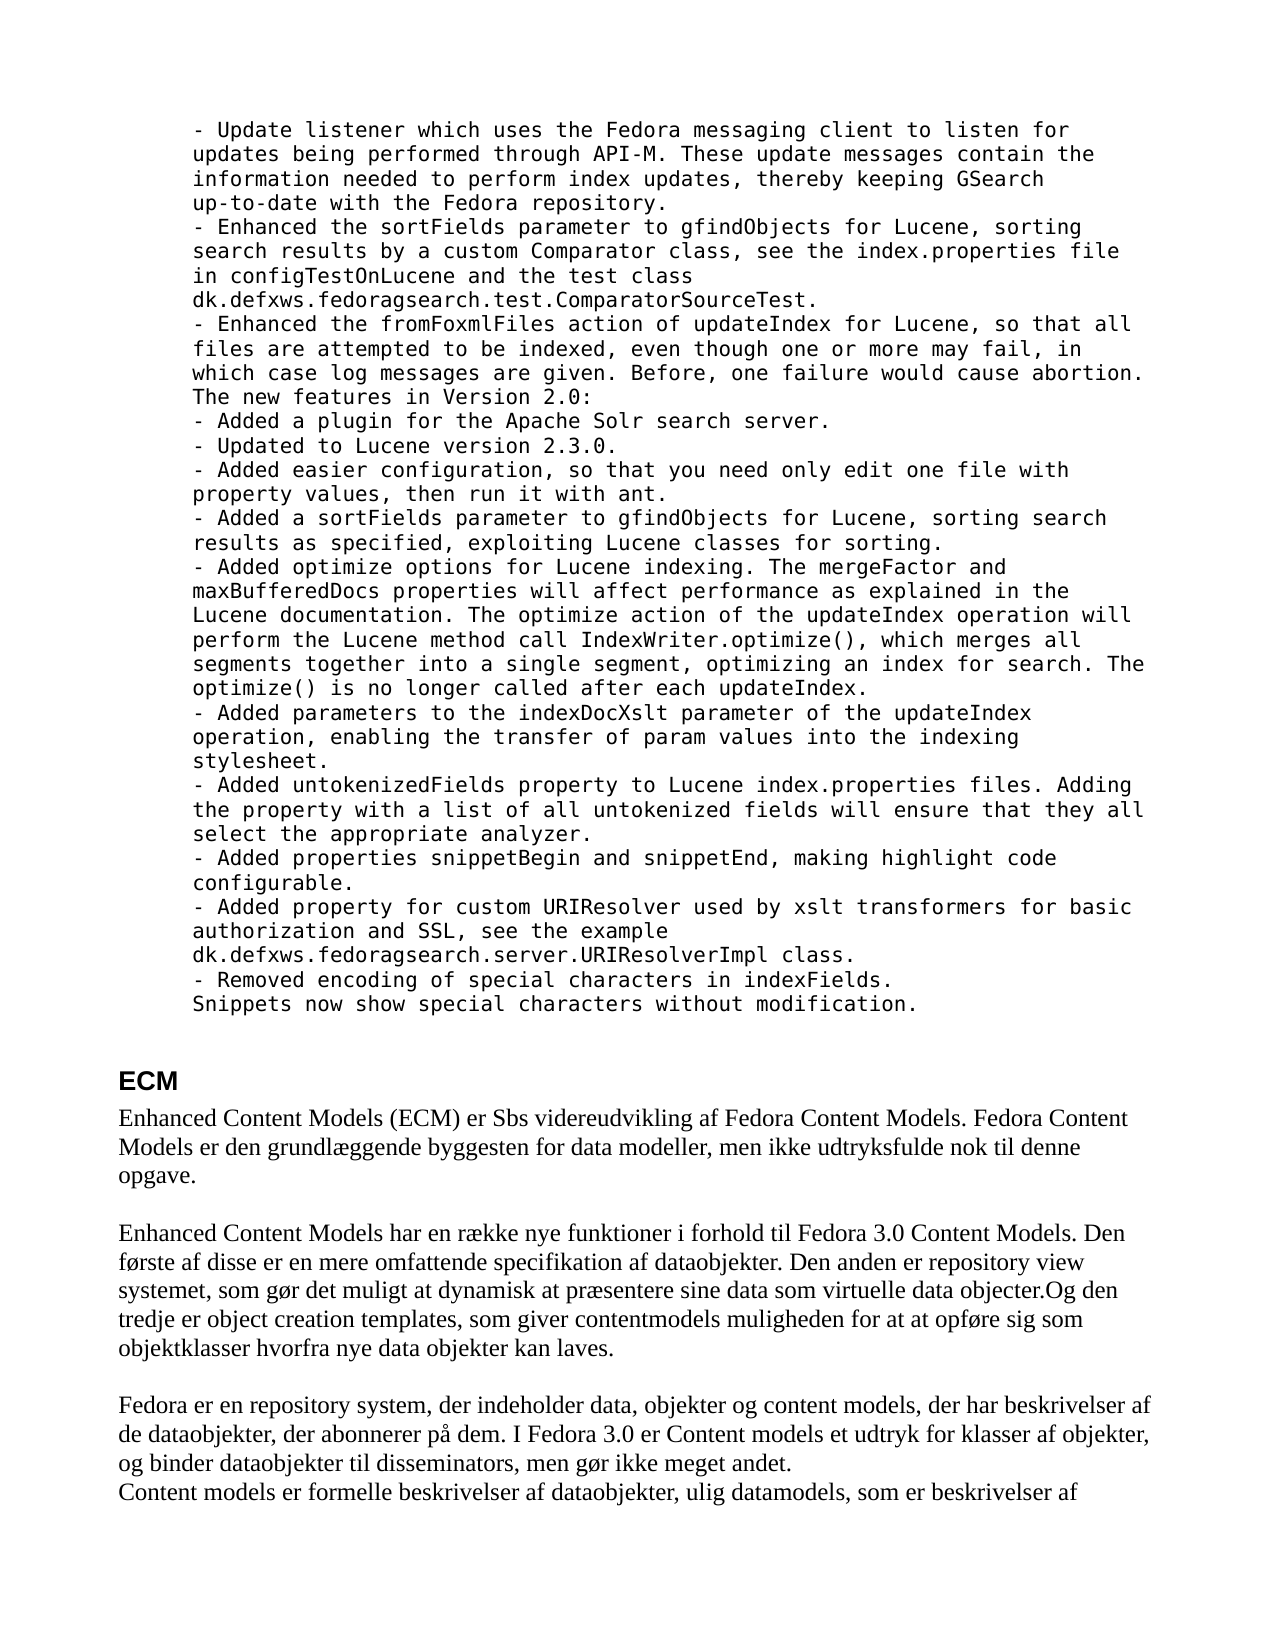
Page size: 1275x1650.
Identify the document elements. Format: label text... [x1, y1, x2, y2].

text - Added a sortFields parameter to gfindObjects for Lucene, sorting search results as specified, exploiting Lucene classes for sorting. [192, 506, 1157, 555]
text - Added untokenizedFields property to Lucene index.properties files. Adding the property with a list of all untokenized fields will ensure that they all select the appropriate analyzer. [192, 773, 1157, 846]
text Enhanced Content Models (ECM) er Sbs videreudvikling af Fedora Content Models. Fedora Content Models er den grundlæggende byggesten for data modeller, men ikke udtryksfulde nok til denne opgave. [118, 1103, 1157, 1189]
text - Enhanced the sortFields parameter to gfindObjects for Lucene, sorting search results by a custom Comparator class, see the index.properties file in configTestOnLucene and the test class dk.defxws.fedoragsearch.test.ComparatorSourceTest. [192, 215, 1157, 312]
text updates being performed through API-M. These update messages contain the [192, 142, 1157, 167]
text - Added properties snippetBegin and snippetEnd, making highlight code configurable. [192, 846, 1157, 895]
text - Enhanced the fromFoxmlFiles action of updateIndex for Lucene, so that all files are attempted to be indexed, even though one or more may fail, in which case log messages are given. Before, one failure would cause abortion. [192, 312, 1157, 385]
text - Added parameters to the indexDocXslt parameter of the updateIndex operation, enabling the transfer of param values into the indexing stylesheet. [192, 701, 1157, 773]
text - Update listener which uses the Fedora messaging client to listen for [192, 118, 1157, 142]
text - Added a plugin for the Apache Solr search server. [192, 409, 1157, 434]
text Content models er formelle beskrivelser af dataobjekter, ulig datamodels, som er beskrivelser af [118, 1477, 1157, 1505]
text - Removed encoding of special characters in indexFields. [192, 968, 1157, 992]
text - Added easier configuration, so that you need only edit one file with property values, then run it with ant. [192, 458, 1157, 506]
text Enhanced Content Models har en række nye funktioner i forhold til Fedora 3.0 Content Models. Den første af disse er en mere omfattende specifikation af dataobjekter. Den anden er repository view systemet, som gør det muligt at dynamisk at præsentere sine data som virtuelle data objecter.Og den tredje er object creation templates, som giver contentmodels muligheden for at at opføre sig som objektklasser hvorfra nye data objekter kan laves. [118, 1218, 1157, 1362]
text information needed to perform index updates, thereby keeping GSearch [192, 167, 1157, 191]
text - Added optimize options for Lucene indexing. The mergeFactor and maxBufferedDocs properties will affect performance as explained in the Lucene documentation. The optimize action of the updateIndex operation will perform the Lucene method call IndexWriter.optimize(), which merges all segments together into a single segment, optimizing an index for search. The optimize() is no longer called after each updateIndex. [192, 555, 1157, 701]
text up-to-date with the Fedora repository. [192, 191, 1157, 215]
text Snippets now show special characters without modification. [192, 992, 1157, 1016]
text - Added property for custom URIResolver used by xslt transformers for basic authorization and SSL, see the example dk.defxws.fedoragsearch.server.URIResolverImpl class. [192, 895, 1157, 968]
text - Updated to Lucene version 2.3.0. [192, 434, 1157, 458]
text Fedora er en repository system, der indeholder data, objekter og content models, der har beskrivelser af de dataobjekter, der abonnerer på dem. I Fedora 3.0 er Content models et udtryk for klasser af objekter, og binder dataobjekter til disseminators, men gør ikke meget andet. [118, 1390, 1157, 1477]
text The new features in Version 2.0: [192, 385, 1157, 409]
subtitle ECM [118, 1065, 1157, 1097]
